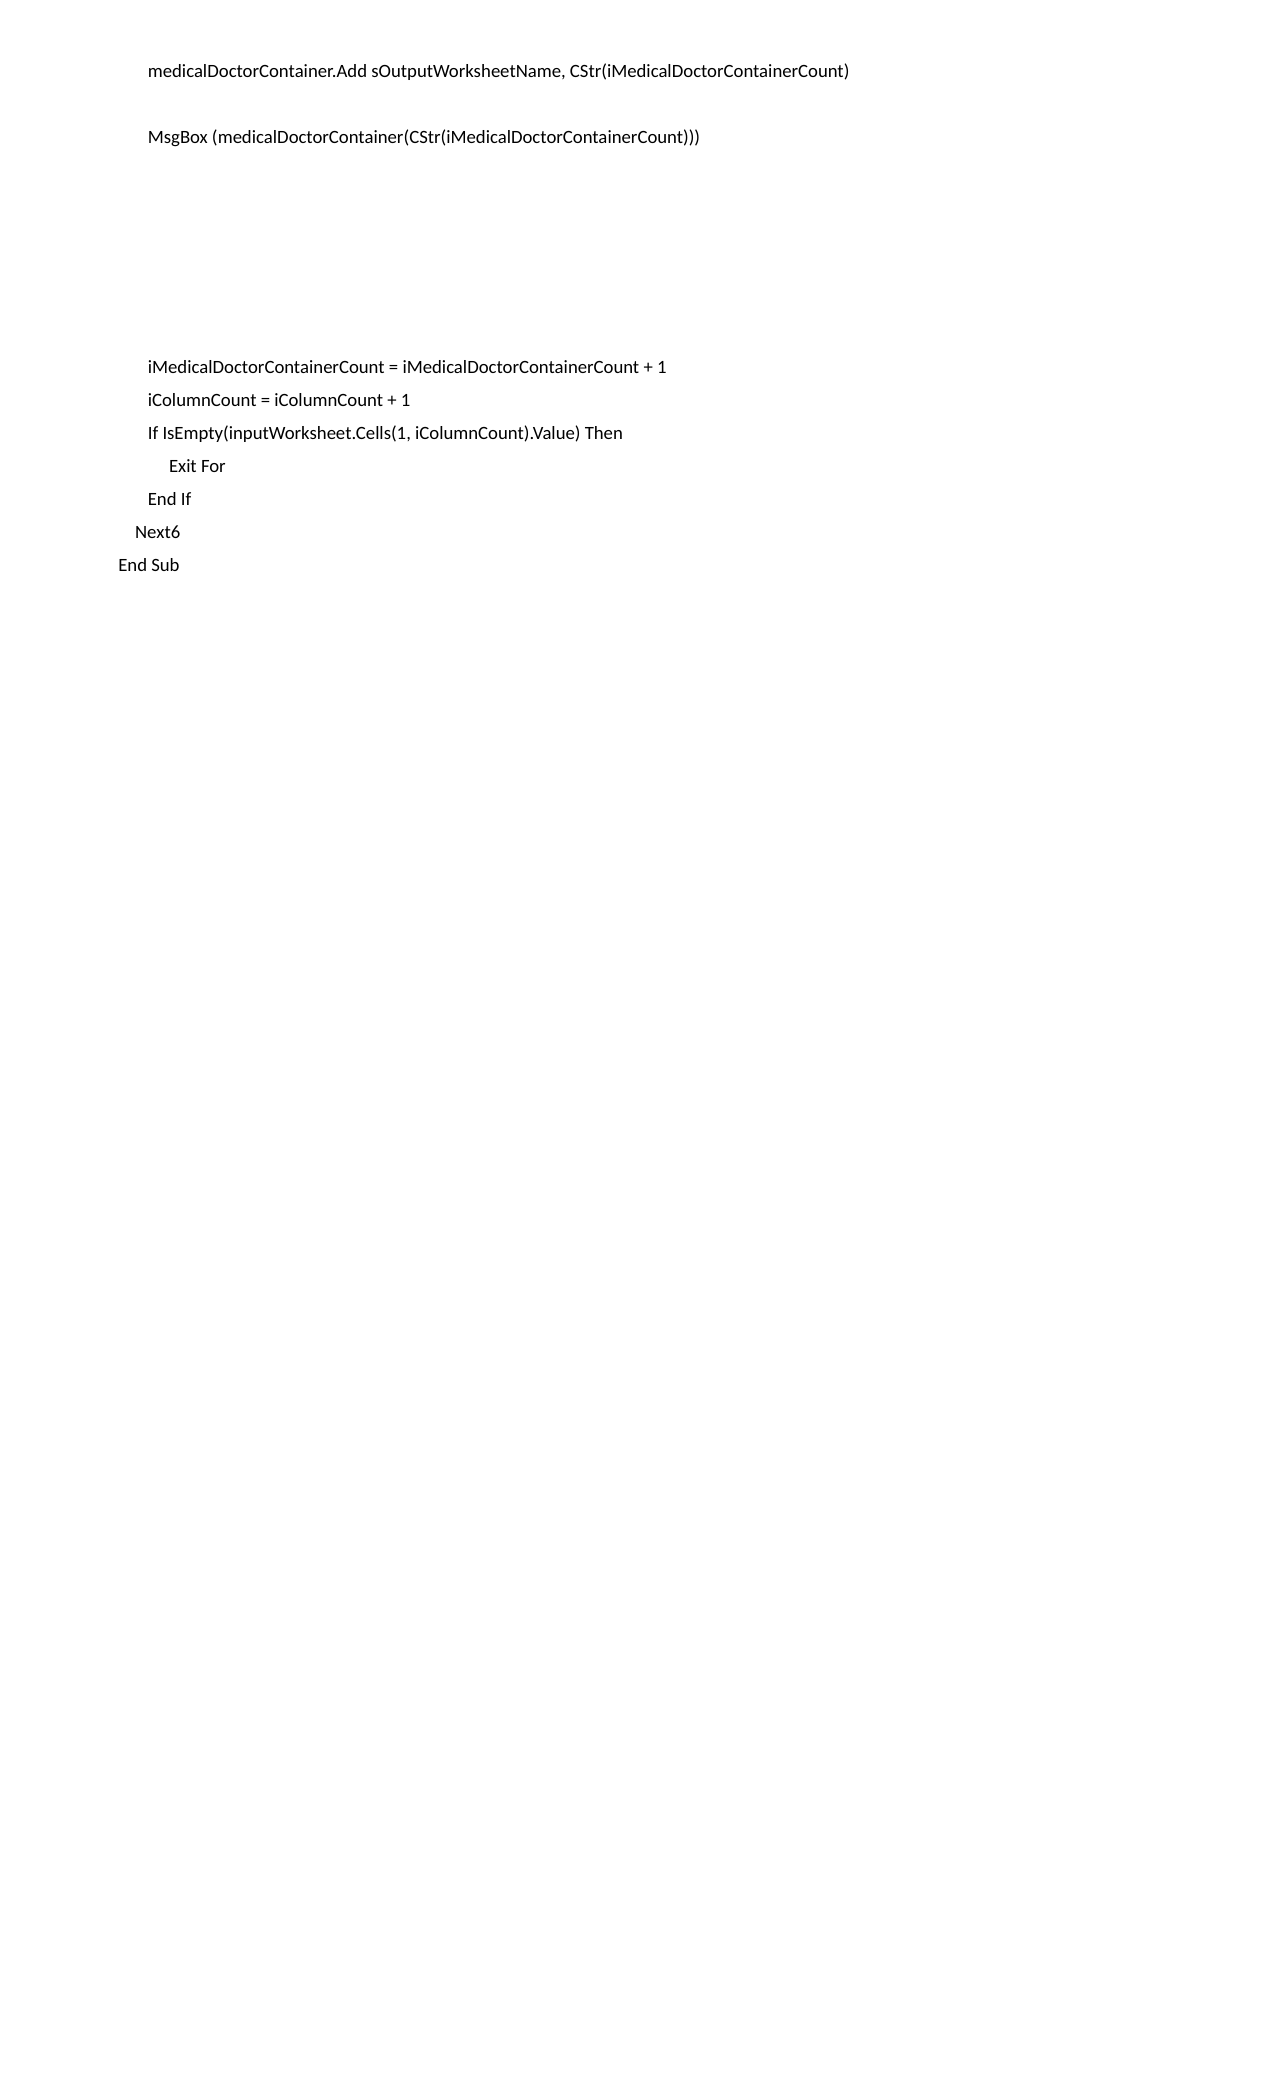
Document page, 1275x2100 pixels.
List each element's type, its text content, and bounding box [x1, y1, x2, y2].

text medicalDoctorContainer.Add sOutputWorksheetName, CStr(iMedicalDoctorContainerCount) [118, 59, 1216, 82]
text If IsEmpty(inputWorksheet.Cells(1, iColumnCount).Value) Then [118, 421, 1216, 444]
text End Sub [118, 553, 1216, 576]
text End If [118, 487, 1216, 510]
text iMedicalDoctorContainerCount = iMedicalDoctorContainerCount + 1 [118, 355, 1216, 378]
text Next6 [118, 520, 1216, 543]
text Exit For [118, 454, 1216, 477]
text iColumnCount = iColumnCount + 1 [118, 388, 1216, 411]
text MsgBox (medicalDoctorContainer(CStr(iMedicalDoctorContainerCount))) [118, 125, 1216, 148]
